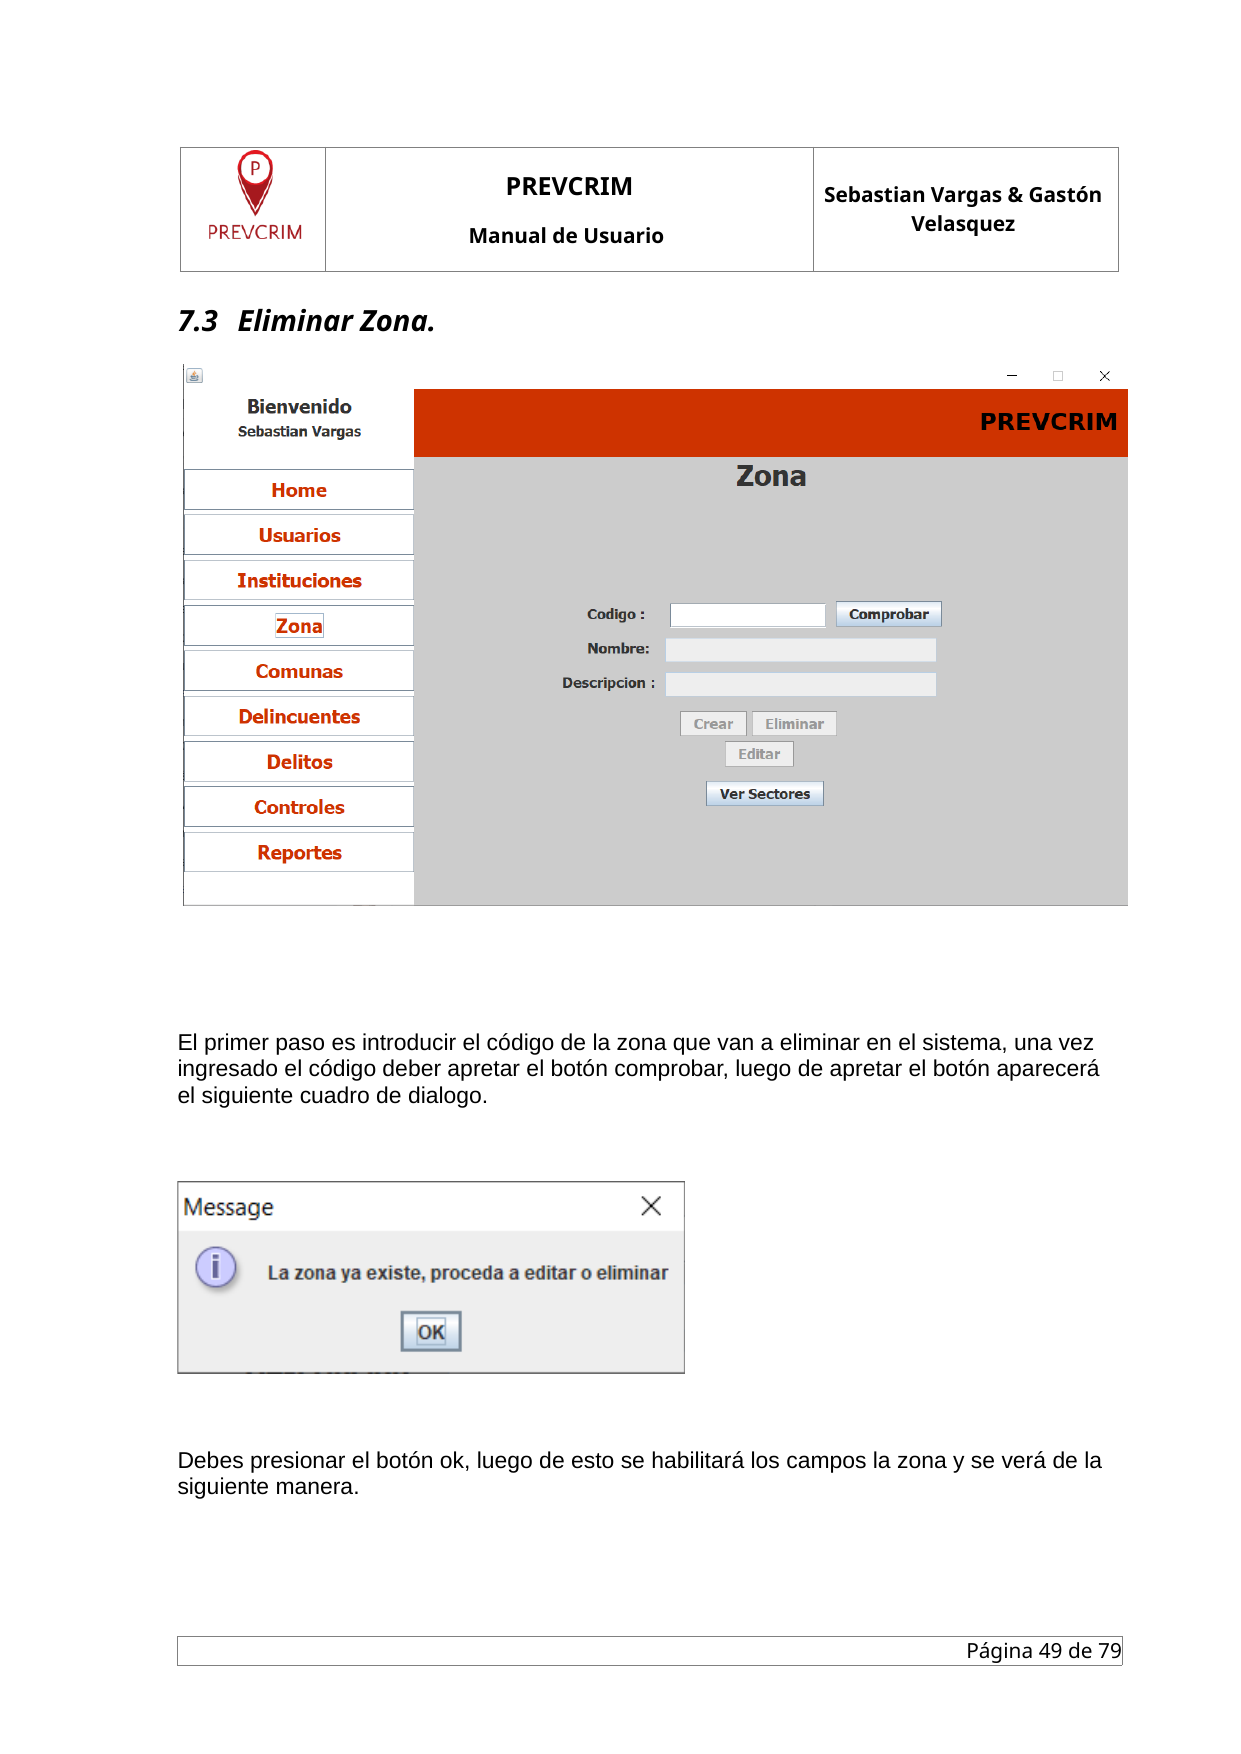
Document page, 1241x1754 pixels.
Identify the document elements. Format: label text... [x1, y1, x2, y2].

text El primer paso es introducir el código de la zona que van a eliminar en el sistema, una vez ingresado el código deber apretar el botón comprobar, luego de apretar el botón aparecerá el siguiente cuadro de dialogo. [177, 1029, 1122, 1108]
subtitle Eliminar Zona. [177, 300, 1122, 340]
text Debes presionar el botón ok, luego de esto se habilitará los campos la zona y se verá de la siguiente manera. [177, 1447, 1122, 1500]
